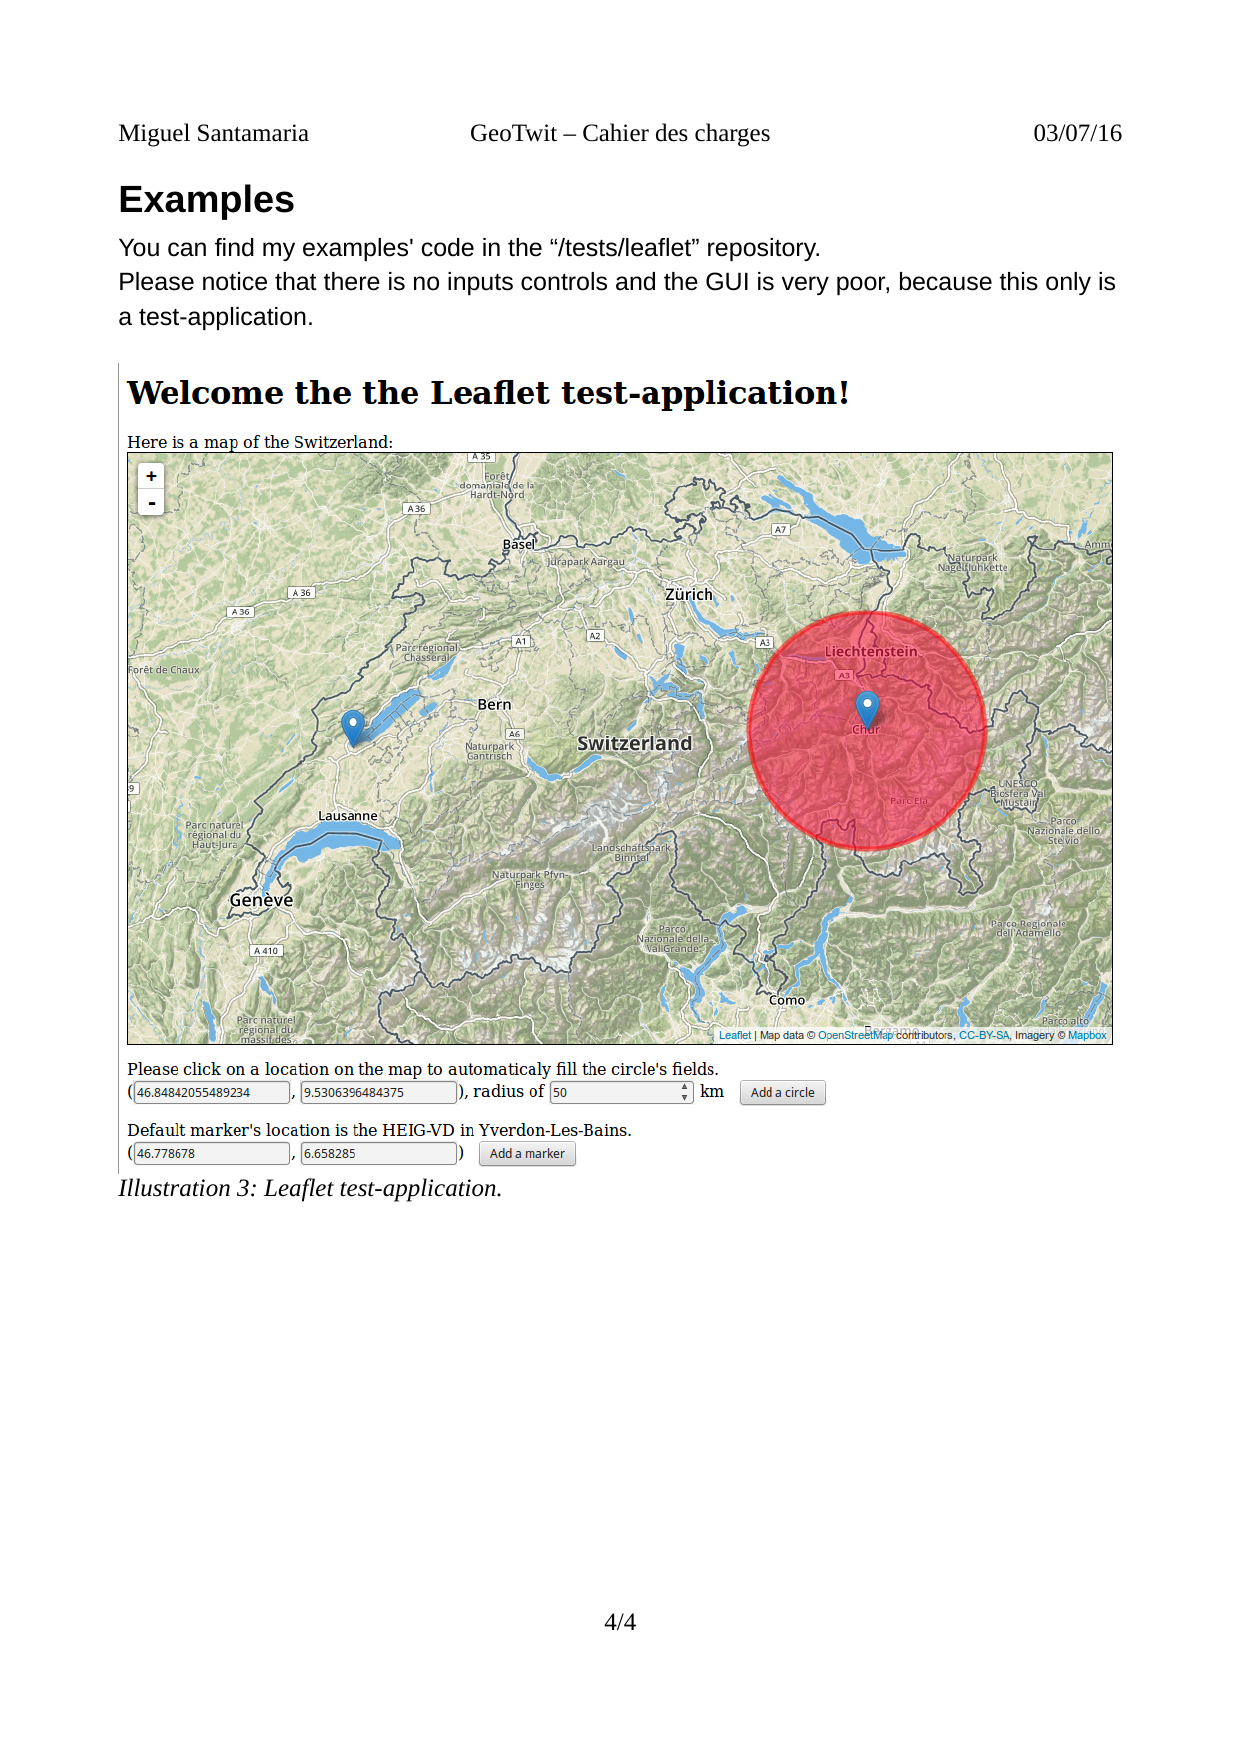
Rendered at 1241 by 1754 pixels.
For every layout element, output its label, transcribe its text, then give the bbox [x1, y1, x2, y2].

text You can find my examples' code in the “/tests/leaflet” repository. Please notice that there is no inputs controls and the GUI is very poor, because this only is a test-application. [118, 232, 1122, 330]
subtitle Examples [118, 176, 1122, 220]
picture [118, 363, 1123, 1174]
text Illustration 3: Leaflet test-application. [118, 1174, 1122, 1202]
